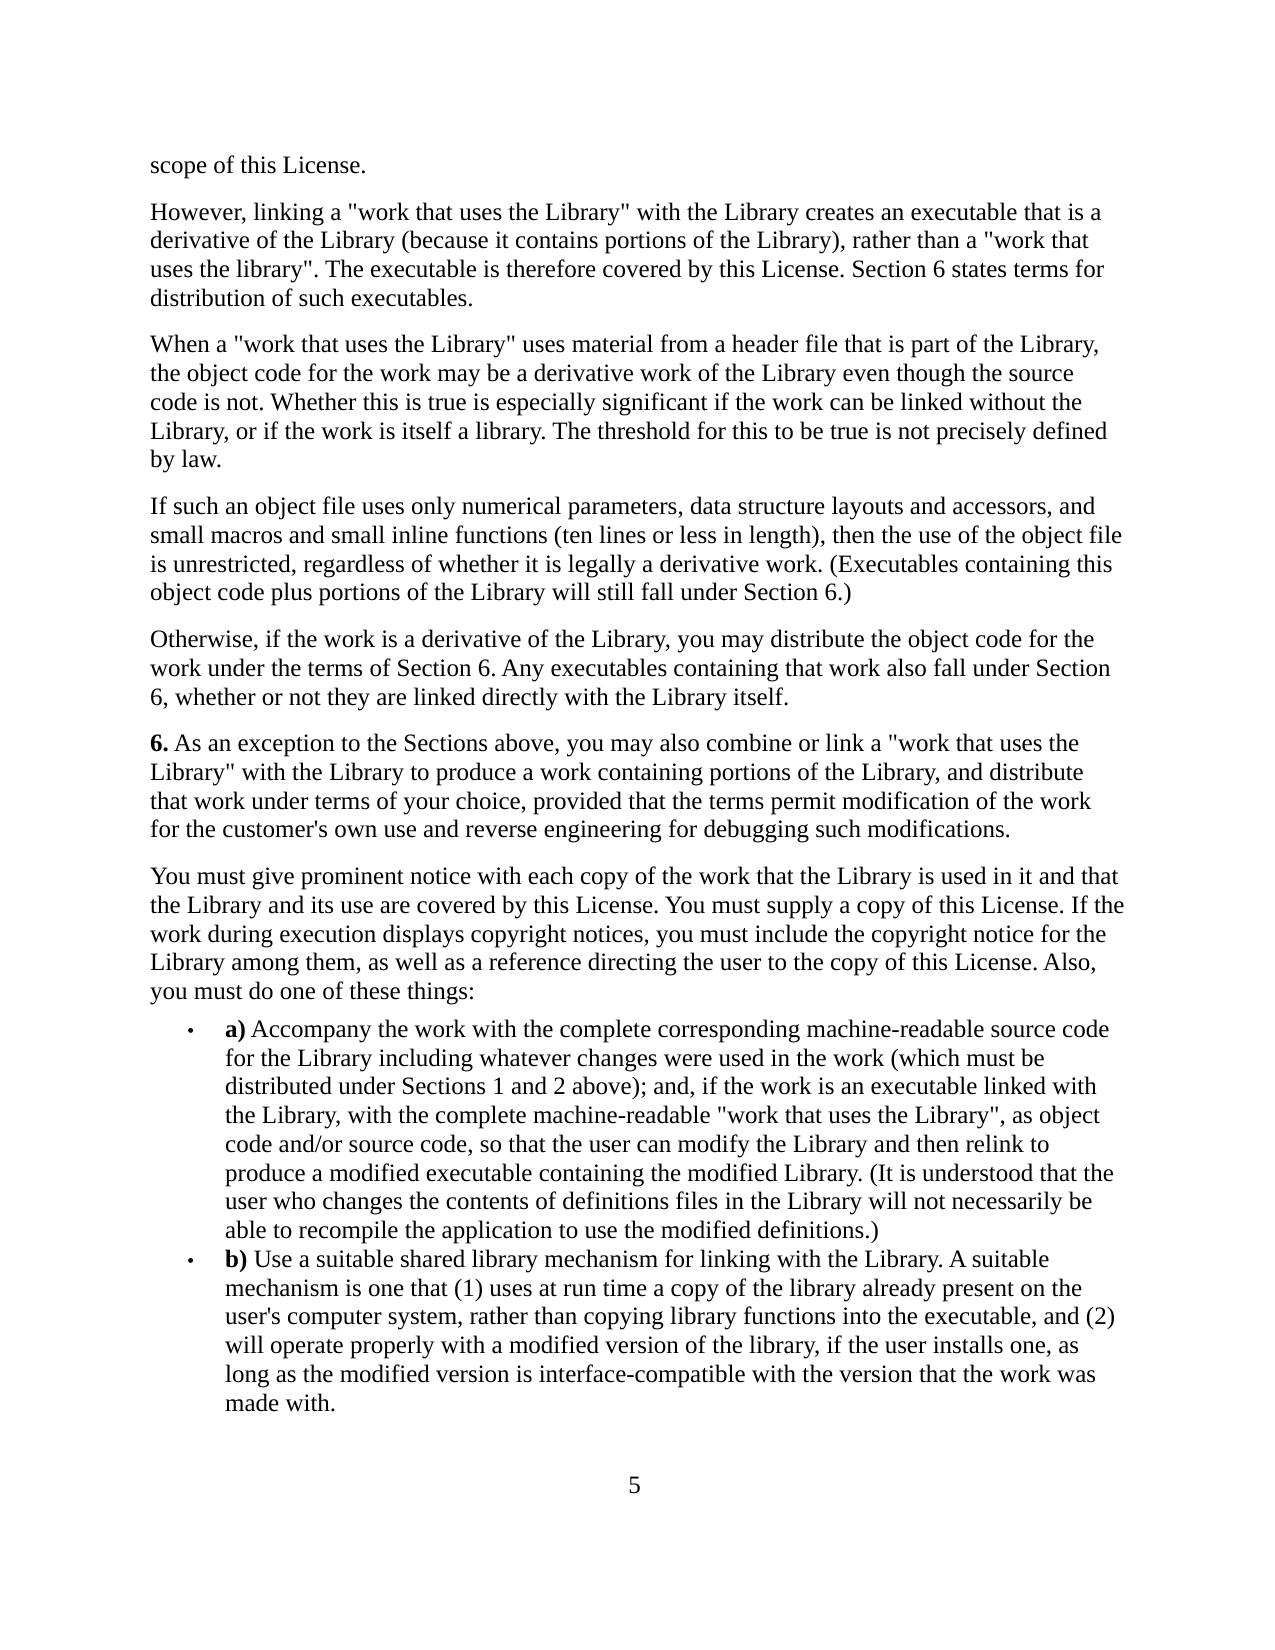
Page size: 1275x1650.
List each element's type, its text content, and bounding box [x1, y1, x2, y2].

text If such an object file uses only numerical parameters, data structure layouts and accessors, and small macros and small inline functions (ten lines or less in length), then the use of the object file is unrestricted, regardless of whether it is legally a derivative work. (Executables containing this object code plus portions of the Library will still fall under Section 6.) [150, 491, 1125, 606]
text However, linking a "work that uses the Library" with the Library creates an executable that is a derivative of the Library (because it contains portions of the Library), rather than a "work that uses the library". The executable is therefore covered by this License. Section 6 states terms for distribution of such executables. [150, 197, 1125, 312]
text scope of this License. [150, 150, 1125, 179]
list a) Accompany the work with the complete corresponding machine-readable source code for the Library including whatever changes were used in the work (which must be distributed under Sections 1 and 2 above); and, if the work is an executable linked with the Library, with the complete machine-readable "work that uses the Library", as object code and/or source code, so that the user can modify the Library and then relink to produce a modified executable containing the modified Library. (It is understood that the user who changes the contents of definitions files in the Library will not necessarily be able to recompile the application to use the modified definitions.) [187, 1014, 1125, 1244]
text You must give prominent notice with each copy of the work that the Library is used in it and that the Library and its use are covered by this License. You must supply a copy of this License. If the work during execution displays copyright notices, you must include the copyright notice for the Library among them, as well as a reference directing the user to the copy of this License. Also, you must do one of these things: [150, 861, 1125, 1005]
text 6. As an exception to the Sections above, you may also combine or link a "work that uses the Library" with the Library to produce a work containing portions of the Library, and distribute that work under terms of your choice, provided that the terms permit modification of the work for the customer's own use and reverse engineering for debugging such modifications. [150, 728, 1125, 843]
text When a "work that uses the Library" uses material from a header file that is part of the Library, the object code for the work may be a derivative work of the Library even though the source code is not. Whether this is true is especially significant if the work can be linked without the Library, or if the work is itself a library. The threshold for this to be true is not precisely defined by law. [150, 329, 1125, 473]
list b) Use a suitable shared library mechanism for linking with the Library. A suitable mechanism is one that (1) uses at run time a copy of the library already present on the user's computer system, rather than copying library functions into the executable, and (2) will operate properly with a modified version of the library, if the user installs one, as long as the modified version is interface-compatible with the version that the work was made with. [187, 1244, 1125, 1416]
text Otherwise, if the work is a derivative of the Library, you may distribute the object code for the work under the terms of Section 6. Any executables containing that work also fall under Section 6, whether or not they are linked directly with the Library itself. [150, 624, 1125, 710]
